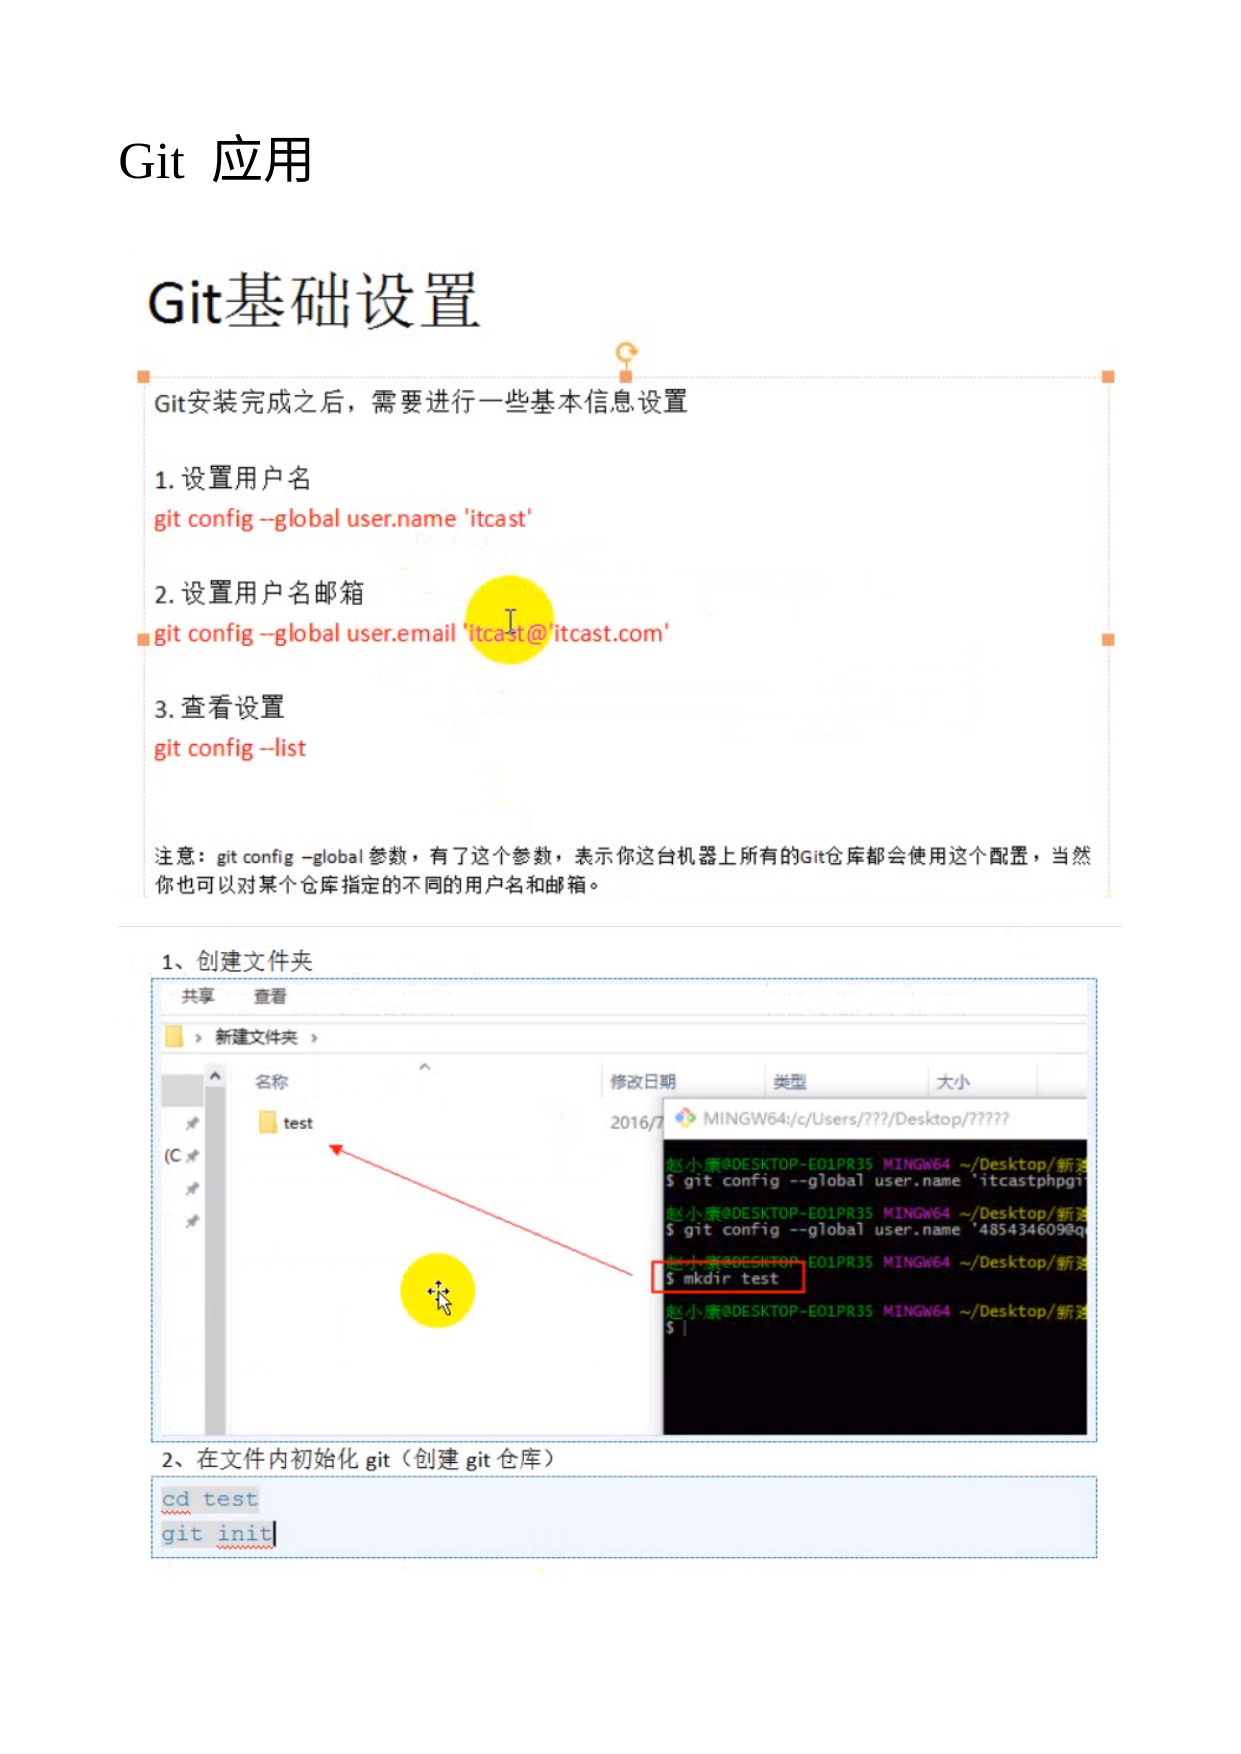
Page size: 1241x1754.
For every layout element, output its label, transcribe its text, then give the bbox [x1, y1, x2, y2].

picture [118, 251, 1123, 898]
text Git 应用 [118, 118, 1122, 193]
picture [118, 926, 1123, 1581]
